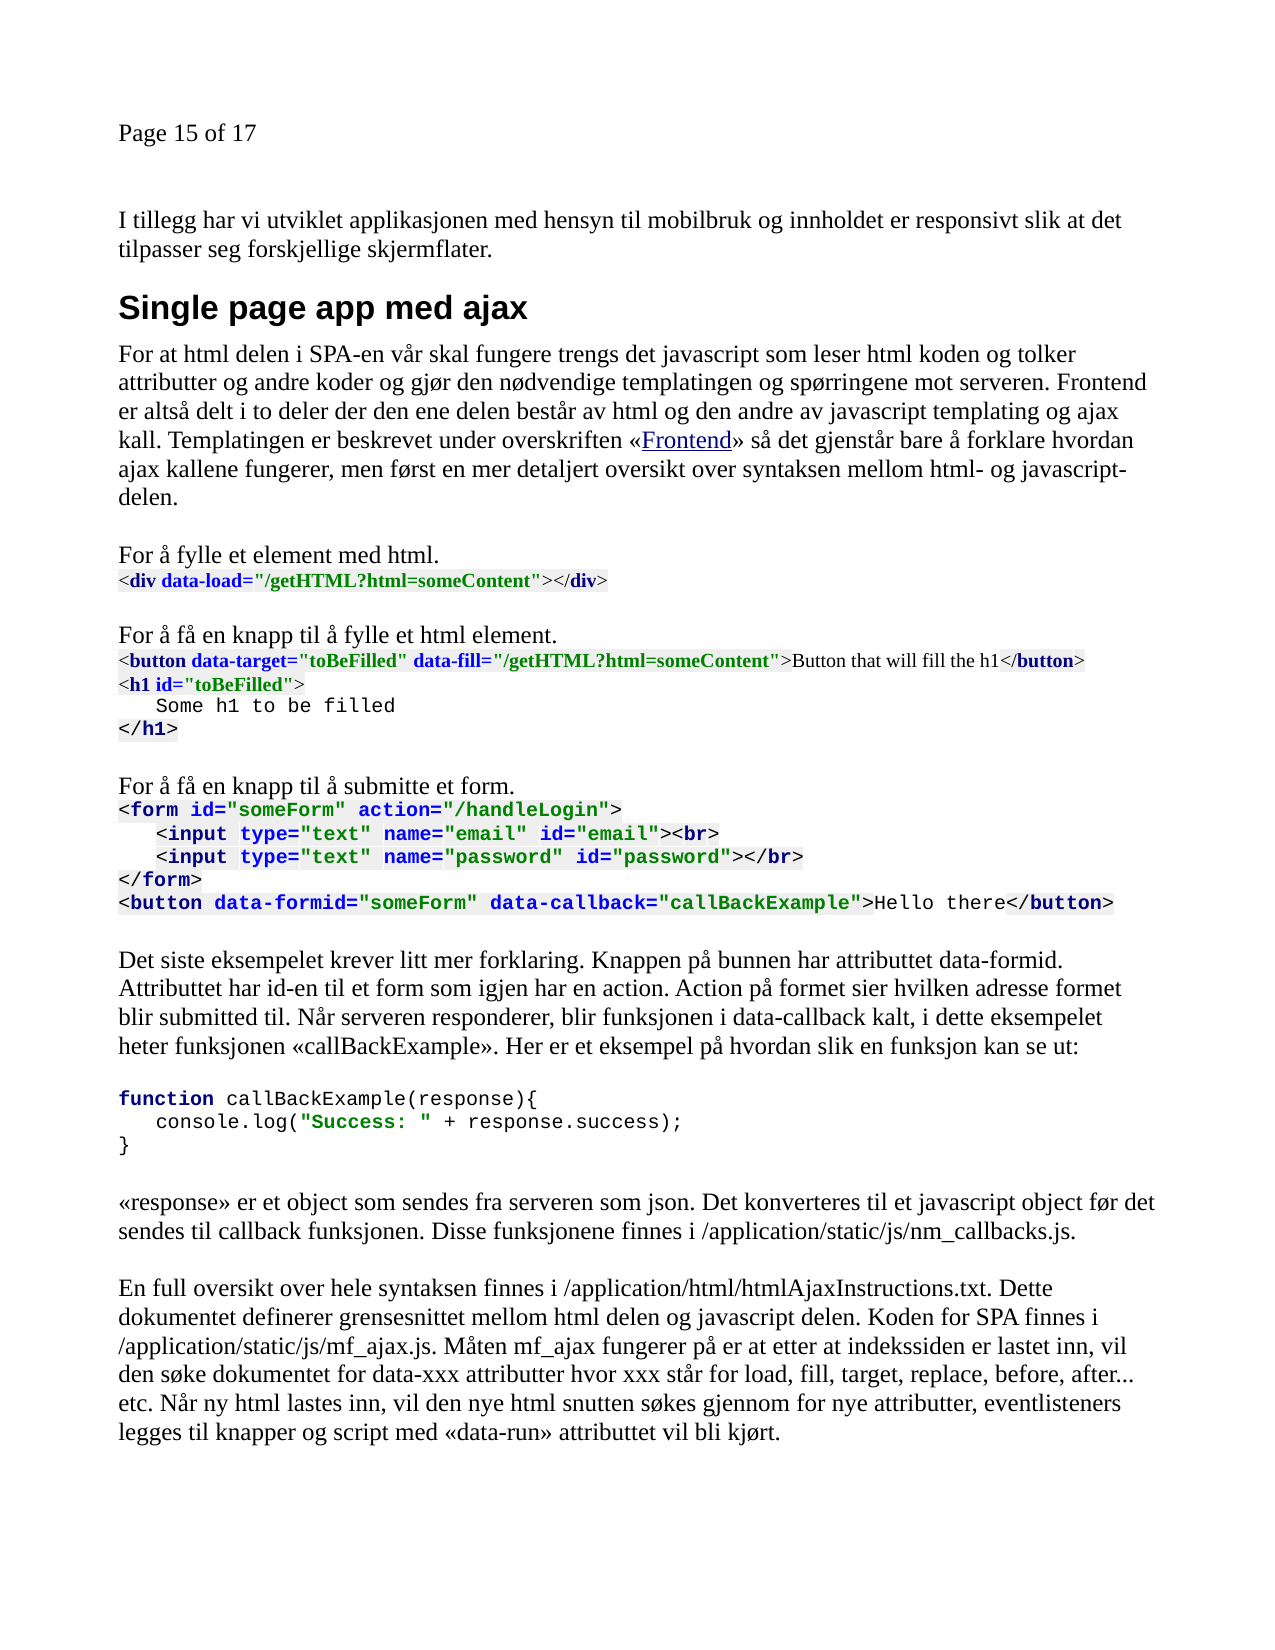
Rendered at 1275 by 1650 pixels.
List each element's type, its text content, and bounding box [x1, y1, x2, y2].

text <input type="text" name="password" id="password"></br> [118, 846, 1157, 870]
text } [118, 1135, 1157, 1158]
text <input type="text" name="email" id="email"><br> [118, 823, 1157, 846]
text I tillegg har vi utviklet applikasjonen med hensyn til mobilbruk og innholdet er responsivt slik at det tilpasser seg forskjellige skjermflater. [118, 205, 1157, 263]
text function callBackExample(response){ [118, 1088, 1157, 1111]
text <button data-target="toBeFilled" data-fill="/getHTML?html=someContent">Button that will fill the h1</button> [118, 649, 1157, 672]
text <h1 id="toBeFilled"> [118, 672, 1157, 695]
text For å få en knapp til å fylle et html element. [118, 621, 1157, 649]
text Det siste eksempelet krever litt mer forklaring. Knappen på bunnen har attributtet data-formid. Attributtet har id-en til et form som igjen har en action. Action på formet sier hvilken adresse formet blir submitted til. Når serveren responderer, blir funksjonen i data-callback kalt, i dette eksempelet heter funksjonen «callBackExample». Her er et eksempel på hvordan slik en funksjon kan se ut: [118, 945, 1157, 1060]
text Some h1 to be filled [118, 695, 1157, 719]
text <button data-formid="someForm" data-callback="callBackExample">Hello there</button> [118, 893, 1157, 915]
text <div data-load="/getHTML?html=someContent"></div> [118, 569, 1157, 592]
text console.log("Success: " + response.success); [118, 1111, 1157, 1135]
text </h1> [118, 719, 1157, 742]
subtitle Single page app med ajax [118, 288, 1157, 326]
text For å få en knapp til å submitte et form. [118, 771, 1157, 800]
text </form> [118, 870, 1157, 893]
text For at html delen i SPA-en vår skal fungere trengs det javascript som leser html koden og tolker attributter og andre koder og gjør den nødvendige templatingen og spørringene mot serveren. Frontend er altså delt i to deler der den ene delen består av html og den andre av javascript templating og ajax kall. Templatingen er beskrevet under overskriften «Frontend» så det gjenstår bare å forklare hvordan ajax kallene fungerer, men først en mer detaljert oversikt over syntaksen mellom html- og javascript-delen. [118, 339, 1157, 511]
text <form id="someForm" action="/handleLogin"> [118, 800, 1157, 823]
text En full oversikt over hele syntaksen finnes i /application/html/htmlAjaxInstructions.txt. Dette dokumentet definerer grensesnittet mellom html delen og javascript delen. Koden for SPA finnes i /application/static/js/mf_ajax.js. Måten mf_ajax fungerer på er at etter at indekssiden er lastet inn, vil den søke dokumentet for data-xxx attributter hvor xxx står for load, fill, target, replace, before, after... etc. Når ny html lastes inn, vil den nye html snutten søkes gjennom for nye attributter, eventlisteners legges til knapper og script med «data-run» attributtet vil bli kjørt. [118, 1273, 1157, 1446]
text «response» er et object som sendes fra serveren som json. Det konverteres til et javascript object før det sendes til callback funksjonen. Disse funksjonene finnes i /application/static/js/nm_callbacks.js. [118, 1187, 1157, 1244]
text For å fylle et element med html. [118, 540, 1157, 569]
